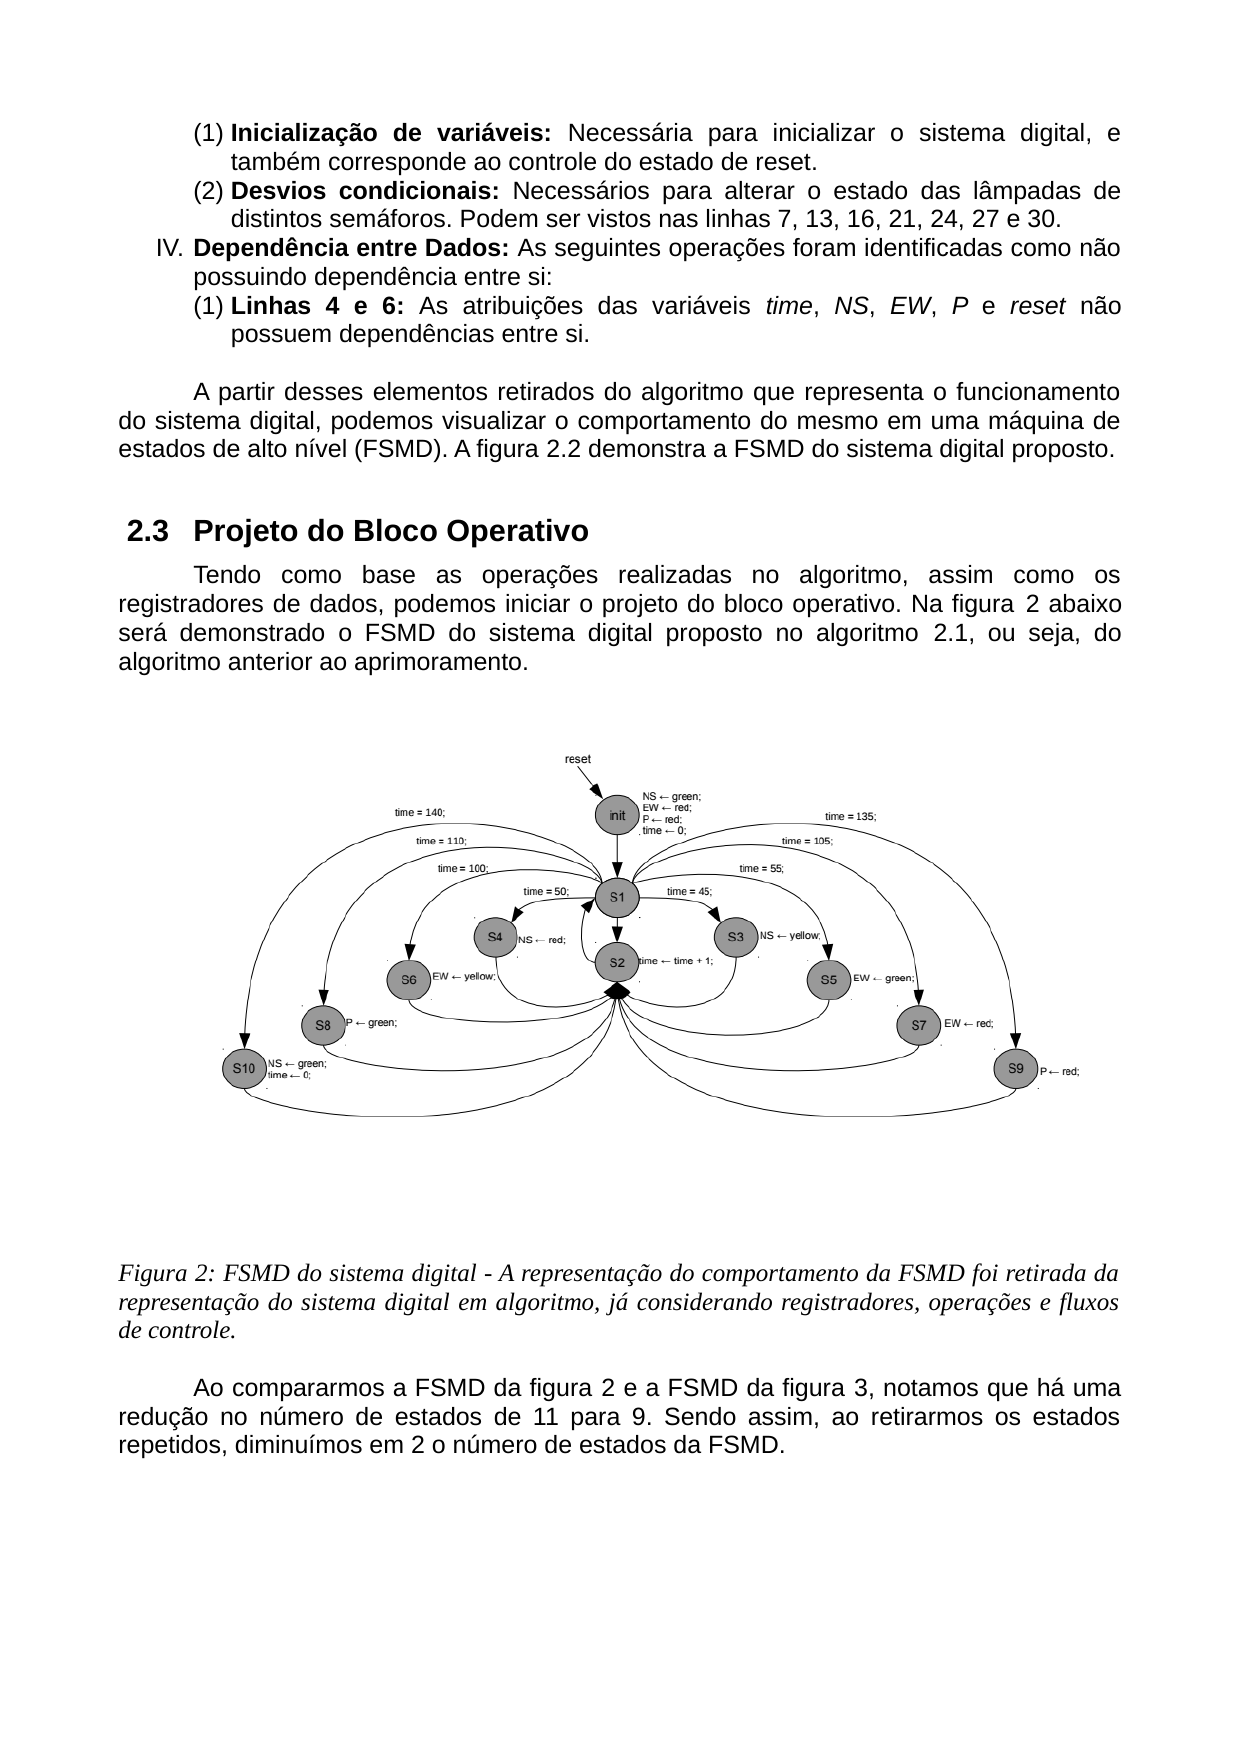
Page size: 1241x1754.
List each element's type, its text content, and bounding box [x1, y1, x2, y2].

list Dependência entre Dados: As seguintes operações foram identificadas como não possuindo dependência entre si: [156, 233, 1122, 291]
subtitle Projeto do Bloco Operativo [118, 513, 1122, 548]
text Figura 2.2: FSMD do sistema digital - A representação do comportamento da FSMD foi retirada da representação do sistema digital em algoritmo, já considerando registradores, operações e fluxos de controle. [118, 1253, 1122, 1344]
list Linhas 4 e 6: As atribuições das variáveis time, NS, EW, P e reset não possuem dependências entre si. [193, 291, 1122, 348]
text A partir desses elementos retirados do algoritmo que representa o funcionamento do sistema digital, podemos visualizar o comportamento do mesmo em uma máquina de estados de alto nível (FSMD). A figura 2.2 demonstra a FSMD do sistema digital proposto. [118, 377, 1122, 463]
text Tendo como base as operações realizadas no algoritmo, assim como os registradores de dados, podemos iniciar o projeto do bloco operativo. Na figura 2.2 abaixo será demonstrado o FSMD do sistema digital proposto no algoritmo 2.1, ou seja, do algoritmo anterior ao aprimoramento. [118, 561, 1122, 676]
list Inicialização de variáveis: Necessária para inicializar o sistema digital, e também corresponde ao controle do estado de reset. [193, 118, 1122, 176]
picture [118, 688, 1123, 1253]
list Desvios condicionais: Necessários para alterar o estado das lâmpadas de distintos semáforos. Podem ser vistos nas linhas 7, 13, 16, 21, 24, 27 e 30. [193, 176, 1122, 233]
text Ao compararmos a FSMD da figura 2.2 e a FSMD da figura 2.3, notamos que há uma redução no número de estados de 11 para 9. Sendo assim, ao retirarmos os estados repetidos, diminuímos em 2 o número de estados da FSMD. [118, 1373, 1122, 1459]
